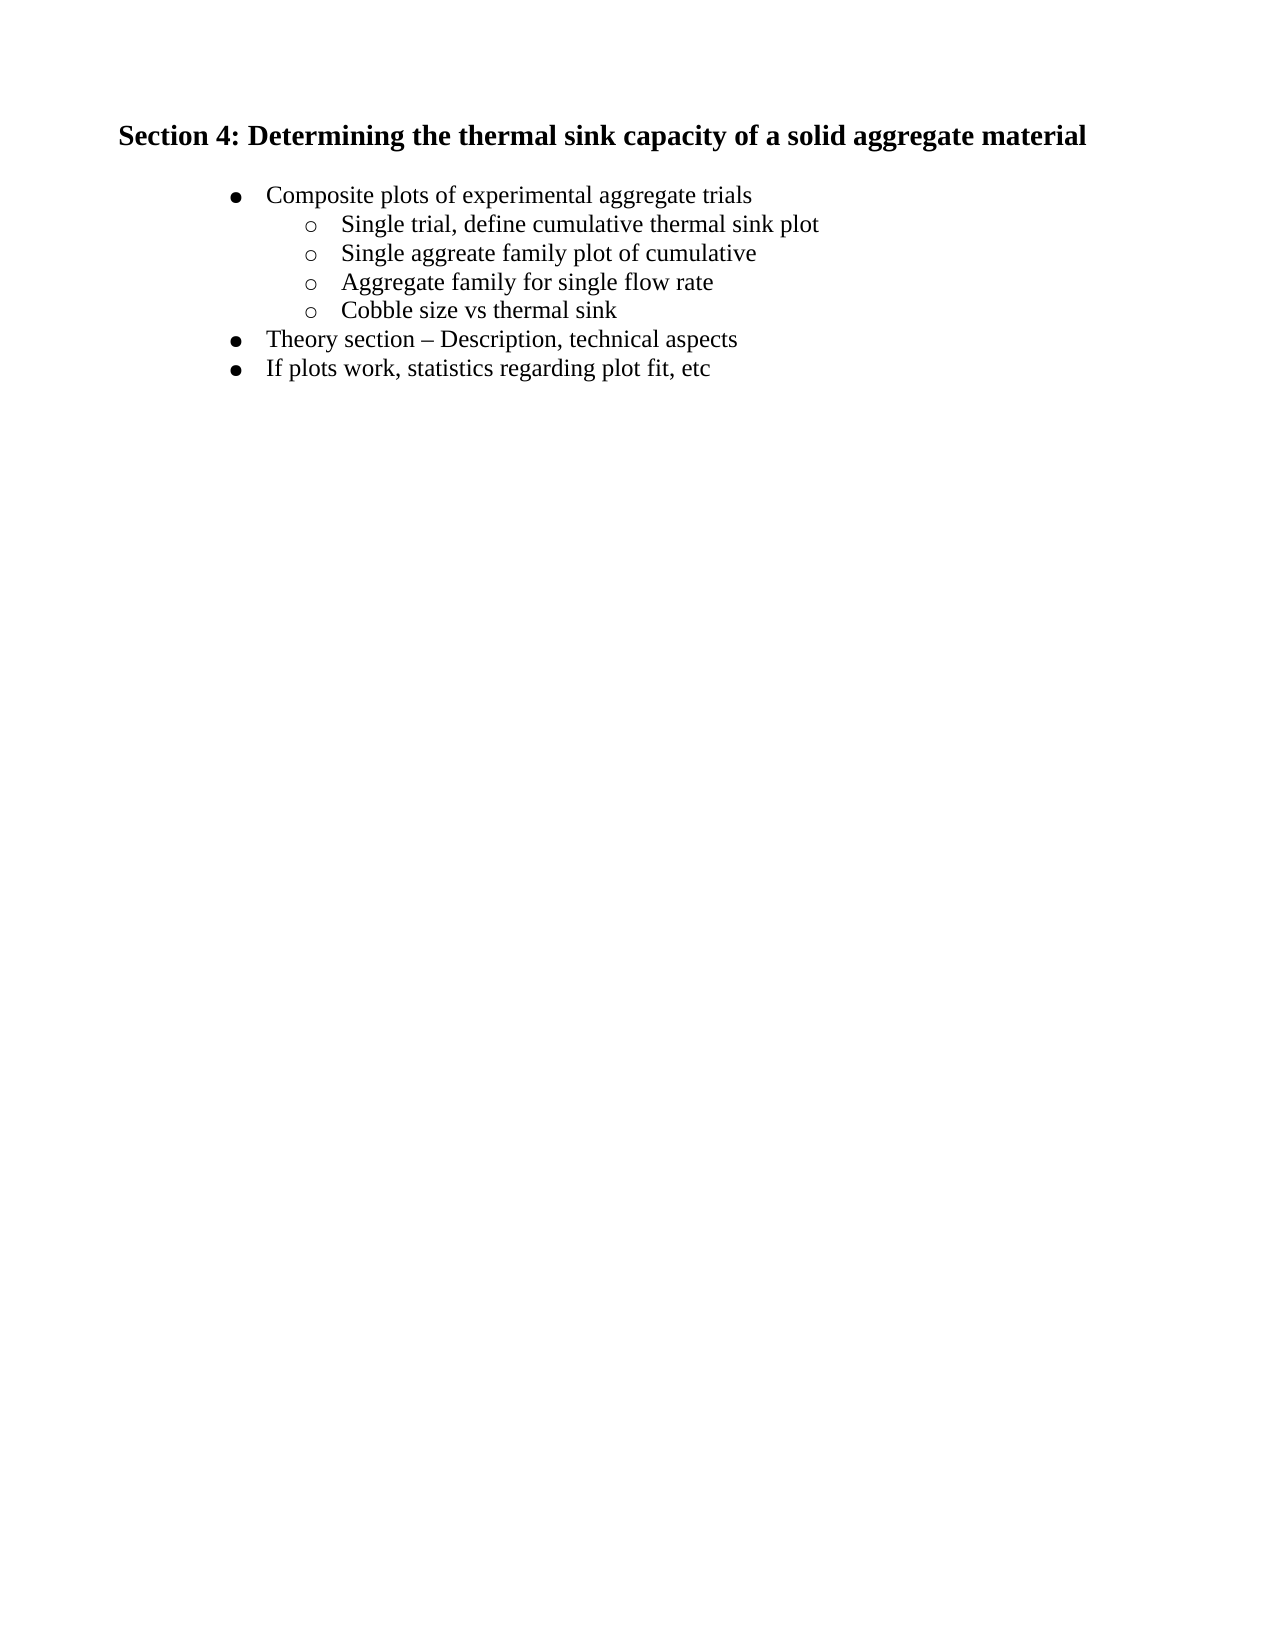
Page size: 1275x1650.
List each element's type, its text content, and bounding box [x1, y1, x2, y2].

list Theory section – Description, technical aspects [228, 324, 1157, 353]
list Composite plots of experimental aggregate trials [228, 180, 1157, 209]
list If plots work, statistics regarding plot fit, etc [228, 353, 1157, 382]
list Aggregate family for single flow rate [303, 267, 1157, 295]
list Single trial, define cumulative thermal sink plot [303, 209, 1157, 238]
list Cobble size vs thermal sink [303, 295, 1157, 324]
text Section 4: Determining the thermal sink capacity of a solid aggregate material [118, 118, 1157, 152]
list Single aggreate family plot of cumulative [303, 238, 1157, 267]
